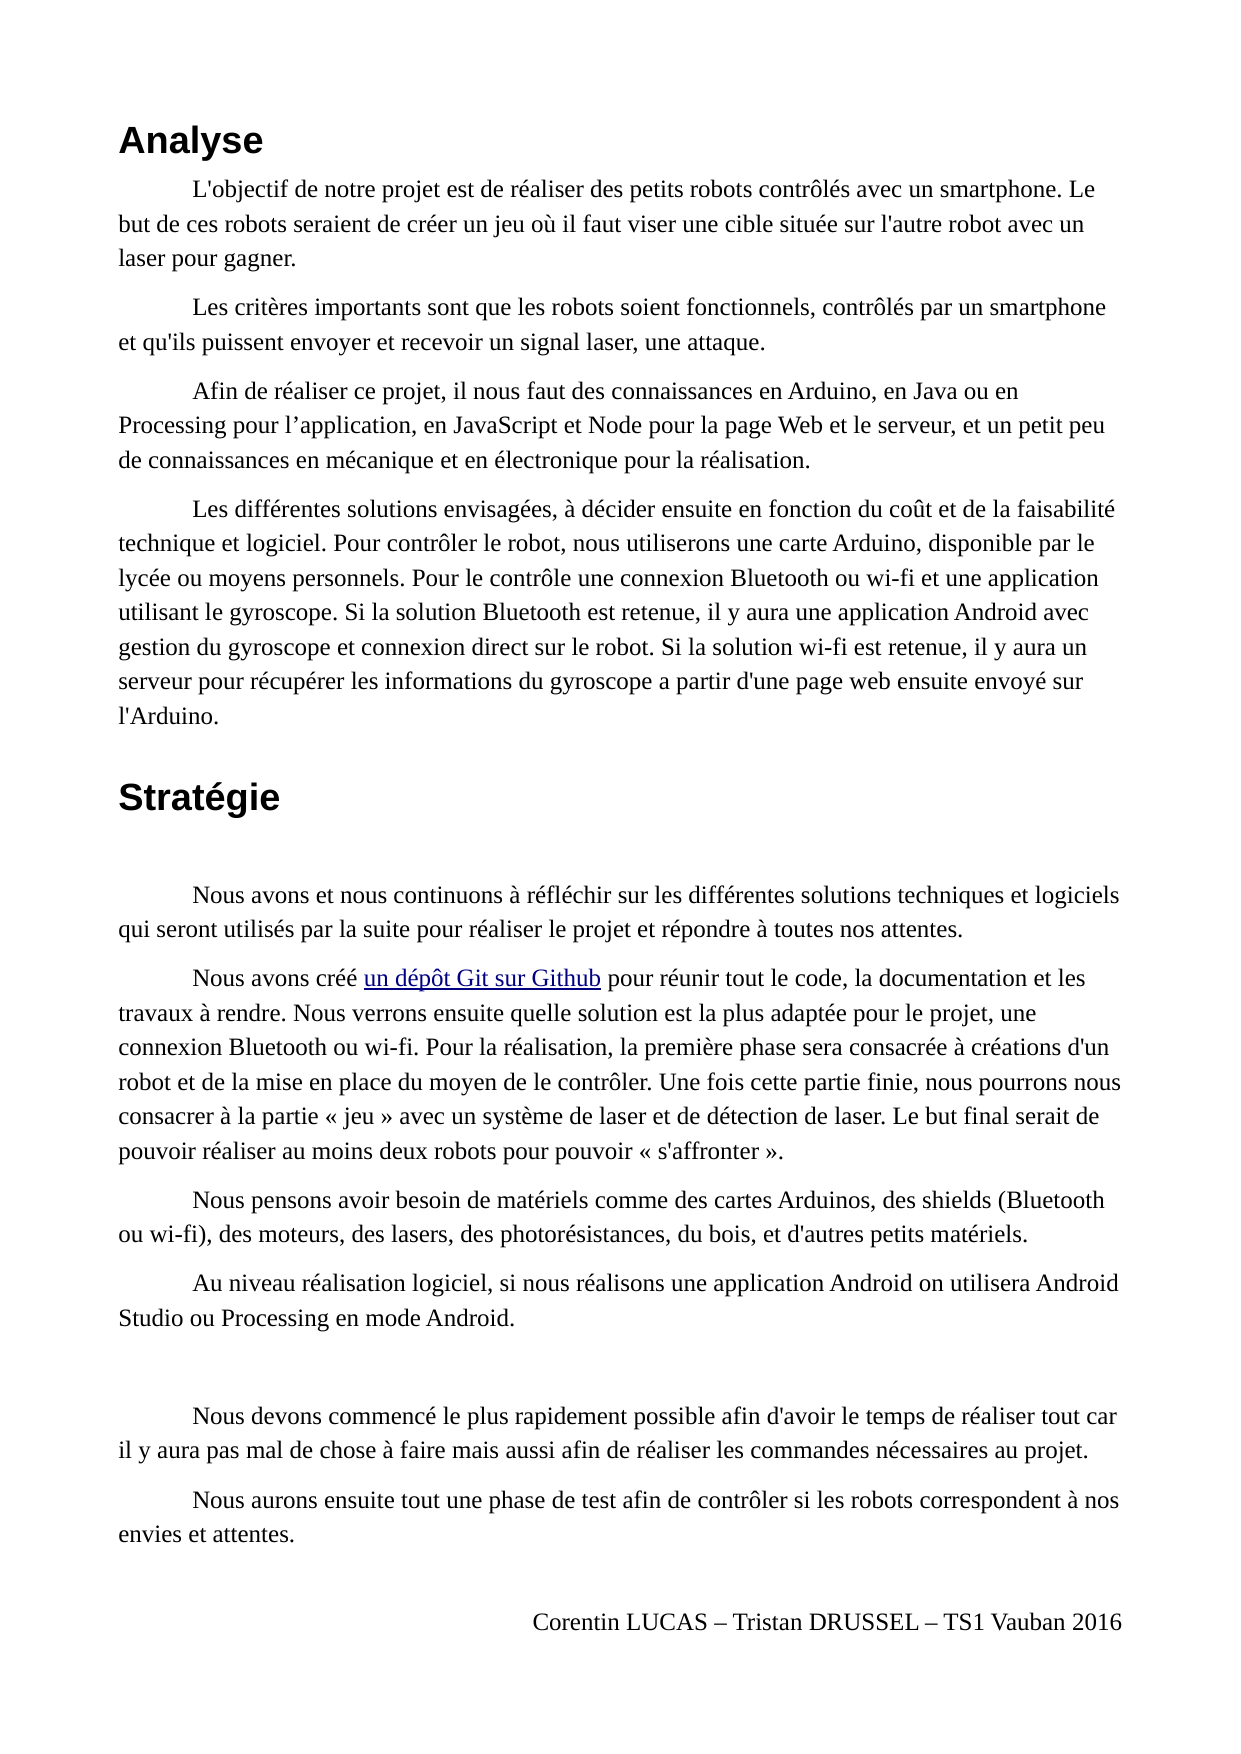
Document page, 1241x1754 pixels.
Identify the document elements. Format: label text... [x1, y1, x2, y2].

text Nous devons commencé le plus rapidement possible afin d'avoir le temps de réaliser tout car il y aura pas mal de chose à faire mais aussi afin de réaliser les commandes nécessaires au projet. [118, 1401, 1122, 1464]
text Nous avons et nous continuons à réfléchir sur les différentes solutions techniques et logiciels qui seront utilisés par la suite pour réaliser le projet et répondre à toutes nos attentes. [118, 880, 1122, 943]
text Les critères importants sont que les robots soient fonctionnels, contrôlés par un smartphone et qu'ils puissent envoyer et recevoir un signal laser, une attaque. [118, 292, 1122, 356]
text Nous avons créé un dépôt Git sur Github pour réunir tout le code, la documentation et les travaux à rendre. Nous verrons ensuite quelle solution est la plus adaptée pour le projet, une connexion Bluetooth ou wi-fi. Pour la réalisation, la première phase sera consacrée à créations d'un robot et de la mise en place du moyen de le contrôler. Une fois cette partie finie, nous pourrons nous consacrer à la partie « jeu » avec un système de laser et de détection de laser. Le but final serait de pouvoir réaliser au moins deux robots pour pouvoir « s'affronter ». [118, 963, 1122, 1165]
text Les différentes solutions envisagées, à décider ensuite en fonction du coût et de la faisabilité technique et logiciel. Pour contrôler le robot, nous utiliserons une carte Arduino, disponible par le lycée ou moyens personnels. Pour le contrôle une connexion Bluetooth ou wi-fi et une application utilisant le gyroscope. Si la solution Bluetooth est retenue, il y aura une application Android avec gestion du gyroscope et connexion direct sur le robot. Si la solution wi-fi est retenue, il y aura un serveur pour récupérer les informations du gyroscope a partir d'une page web ensuite envoyé sur l'Arduino. [118, 494, 1122, 729]
text L'objectif de notre projet est de réaliser des petits robots contrôlés avec un smartphone. Le but de ces robots seraient de créer un jeu où il faut viser une cible située sur l'autre robot avec un laser pour gagner. [118, 174, 1122, 272]
subtitle Analyse [118, 118, 1122, 162]
text Nous aurons ensuite tout une phase de test afin de contrôler si les robots correspondent à nos envies et attentes. [118, 1485, 1122, 1548]
subtitle Stratégie [118, 775, 1122, 818]
text Au niveau réalisation logiciel, si nous réalisons une application Android on utilisera Android Studio ou Processing en mode Android. [118, 1268, 1122, 1332]
text Afin de réaliser ce projet, il nous faut des connaissances en Arduino, en Java ou en Processing pour l’application, en JavaScript et Node pour la page Web et le serveur, et un petit peu de connaissances en mécanique et en électronique pour la réalisation. [118, 376, 1122, 473]
text Nous pensons avoir besoin de matériels comme des cartes Arduinos, des shields (Bluetooth ou wi-fi), des moteurs, des lasers, des photorésistances, du bois, et d'autres petits matériels. [118, 1185, 1122, 1248]
